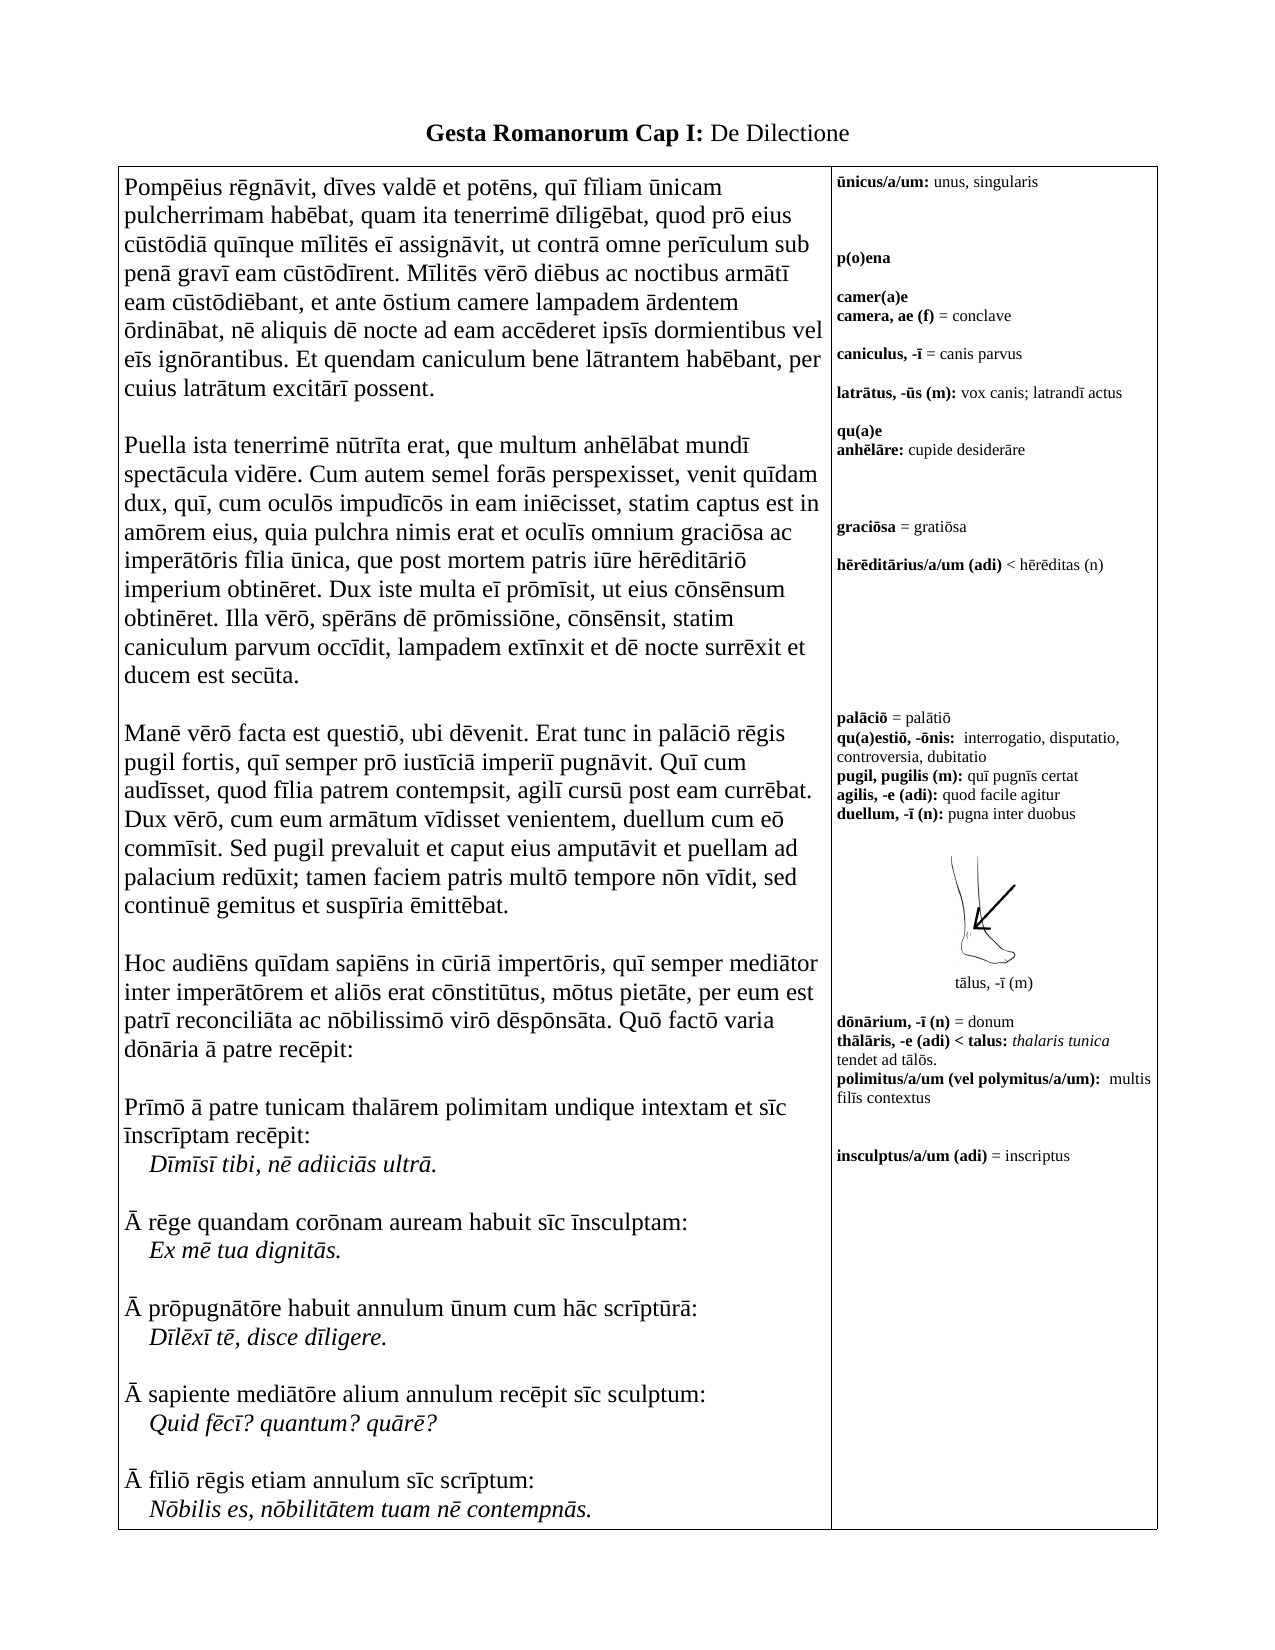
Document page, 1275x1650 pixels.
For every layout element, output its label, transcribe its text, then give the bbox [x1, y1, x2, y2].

picture [920, 856, 1037, 974]
table_header ūnicus/a/um: unus, singularis p(o)ena camer(a)e camera, ae (f) = conclave caniculus, -ī = canis parvus latrātus, -ūs (m): vox canis; latrandī actus qu(a)e anhēlāre: cupide desiderāre graciōsa = gratiōsa hērēditārius/a/um (adi) < hērēditas (n) palāciō = palātiō qu(a)estiō, -ōnis: interrogatio, disputatio, controversia, dubitatio pugil, pugilis (m): quī pugnīs certat agilis, -e (adi): quod facile agitur duellum, -ī (n): pugna inter duobus tālus, -ī (m) dōnārium, -ī (n) = donum thālāris, -e (adi) < talus: thalaris tunica tendet ad tālōs. polimitus/a/um (vel polymitus/a/um): multis filīs contextus insculptus/a/um (adi) = inscriptus [832, 167, 1157, 1528]
table_header Pompēius rēgnāvit, dīves valdē et potēns, quī fīliam ūnicam pulcherrimam habēbat, quam ita tenerrimē dīligēbat, quod prō eius cūstōdiā quīnque mīlitēs eī assignāvit, ut contrā omne perīculum sub penā gravī eam cūstōdīrent. Mīlitēs vērō diēbus ac noctibus armātī eam cūstōdiēbant, et ante ōstium camere lampadem ārdentem ōrdinābat, nē aliquis dē nocte ad eam accēderet ipsīs dormientibus vel eīs ignōrantibus. Et quendam caniculum bene lātrantem habēbant, per cuius latrātum excitārī possent. Puella ista tenerrimē nūtrīta erat, que multum anhēlābat mundī spectācula vidēre. Cum autem semel forās perspexisset, venit quīdam dux, quī, cum oculōs impudīcōs in eam iniēcisset, statim captus est in amōrem eius, quia pulchra nimis erat et oculīs omnium graciōsa ac imperātōris fīlia ūnica, que post mortem patris iūre hērēditāriō imperium obtinēret. Dux iste multa eī prōmīsit, ut eius cōnsēnsum obtinēret. Illa vērō, spērāns dē prōmissiōne, cōnsēnsit, statim caniculum parvum occīdit, lampadem extīnxit et dē nocte surrēxit et ducem est secūta. Manē vērō facta est questiō, ubi dēvenit. Erat tunc in palāciō rēgis pugil fortis, quī semper prō iustīciā imperiī pugnāvit. Quī cum audīsset, quod fīlia patrem contempsit, agilī cursū post eam currēbat. Dux vērō, cum eum armātum vīdisset venientem, duellum cum eō commīsit. Sed pugil prevaluit et caput eius amputāvit et puellam ad palacium redūxit; tamen faciem patris multō tempore nōn vīdit, sed continuē gemitus et suspīria ēmittēbat. Hoc audiēns quīdam sapiēns in cūriā impertōris, quī semper mediātor inter imperātōrem et aliōs erat cōnstitūtus, mōtus pietāte, per eum est patrī reconciliāta ac nōbilissimō virō dēspōnsāta. Quō factō varia dōnāria ā patre recēpit: Prīmō ā patre tunicam thalārem polimitam undique intextam et sīc īnscrīptam recēpit: Dīmīsī tibi, nē adiiciās ultrā. Ā rēge quandam corōnam auream habuit sīc īnsculptam: Ex mē tua dignitās. Ā prōpugnātōre habuit annulum ūnum cum hāc scrīptūrā: Dīlēxī tē, disce dīligere. Ā sapiente mediātōre alium annulum recēpit sīc sculptum: Quid fēcī? quantum? quārē? Ā fīliō rēgis etiam annulum sīc scrīptum: Nōbilis es, nōbilitātem tuam nē contempnās. [119, 167, 831, 1528]
text Gesta Romanorum Cap I: De Dilectione [118, 118, 1157, 147]
